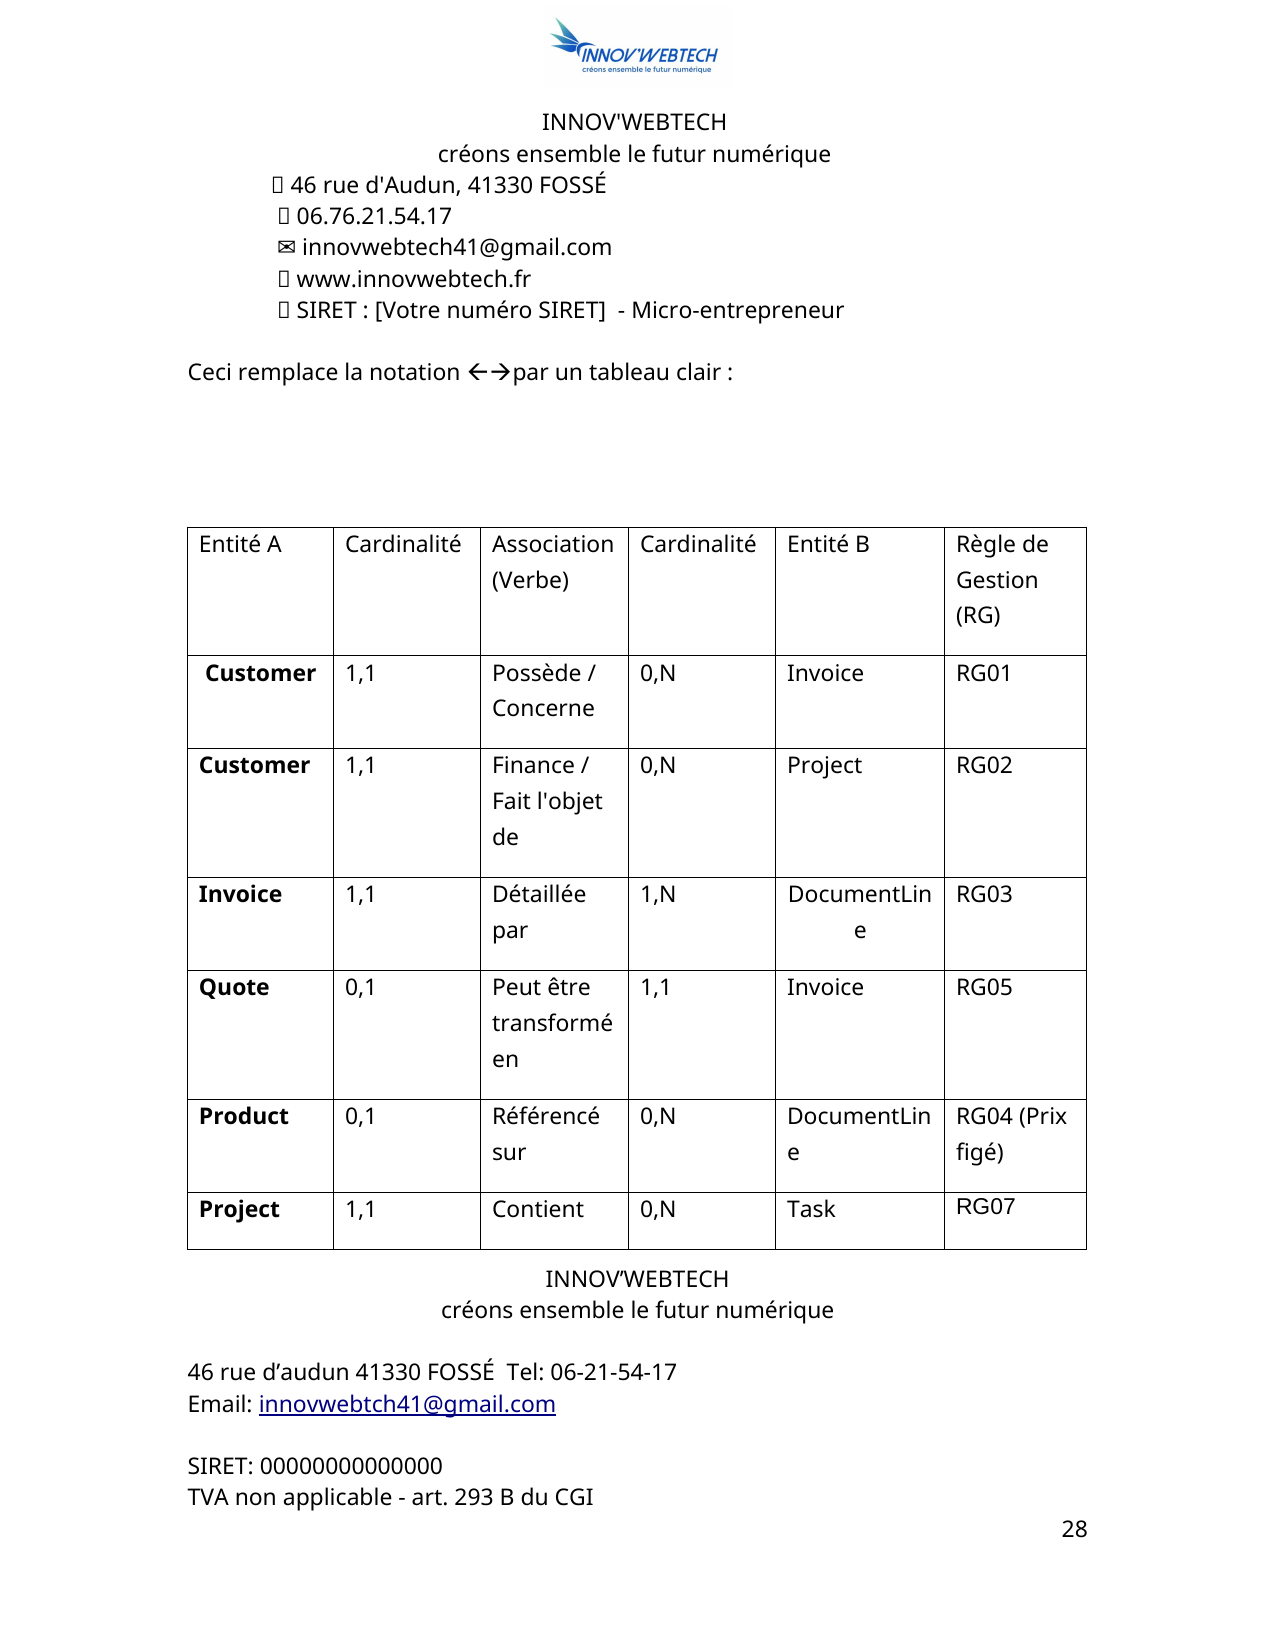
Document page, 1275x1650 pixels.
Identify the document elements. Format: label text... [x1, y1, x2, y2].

table_header Règle de Gestion (RG) [945, 528, 1086, 655]
table_cell Possède / Concerne [481, 656, 628, 748]
table_cell 1,1 [334, 656, 480, 748]
table_cell 1,1 [629, 971, 775, 1099]
table_cell 0,N [629, 1100, 775, 1192]
table_cell 1,N [629, 878, 775, 970]
table_cell Détaillée par [481, 878, 628, 970]
table_cell 1,1 [334, 1193, 480, 1249]
table_cell 1,1 [334, 749, 480, 877]
table_cell RG01 [945, 656, 1086, 748]
table_cell 0,N [629, 656, 775, 748]
table_cell RG05 [945, 971, 1086, 1099]
table_cell 0,1 [334, 971, 480, 1099]
table_cell DocumentLine [776, 878, 944, 970]
table_cell Référencé sur [481, 1100, 628, 1192]
table_cell Customer [188, 656, 333, 748]
table_cell RG02 [945, 749, 1086, 877]
table_header Entité B [776, 528, 944, 655]
table_cell Invoice [776, 656, 944, 748]
table_header Cardinalité [334, 528, 480, 655]
table_header Association (Verbe) [481, 528, 628, 655]
table_cell Finance / Fait l'objet de [481, 749, 628, 877]
table_cell Project [188, 1193, 333, 1249]
table_cell RG03 [945, 878, 1086, 970]
table_cell Invoice [776, 971, 944, 1099]
text Ceci remplace la notation par un tableau clair : [187, 356, 1087, 387]
table_cell Invoice [188, 878, 333, 970]
table_cell Product [188, 1100, 333, 1192]
table_cell 0,N [629, 749, 775, 877]
table_cell Customer [188, 749, 333, 877]
table_header Entité A [188, 528, 333, 655]
table_cell Contient [481, 1193, 628, 1249]
table_header Cardinalité [629, 528, 775, 655]
table_cell Peut être transformé en [481, 971, 628, 1099]
table_cell RG07 [945, 1193, 1086, 1249]
table_cell 0,1 [334, 1100, 480, 1192]
table_cell Project [776, 749, 944, 877]
table_cell RG04 (Prix figé) [945, 1100, 1086, 1192]
table_cell 0,N [629, 1193, 775, 1249]
table_cell 1,1 [334, 878, 480, 970]
table_cell Quote [188, 971, 333, 1099]
table_cell Task [776, 1193, 944, 1249]
table_cell DocumentLine [776, 1100, 944, 1192]
